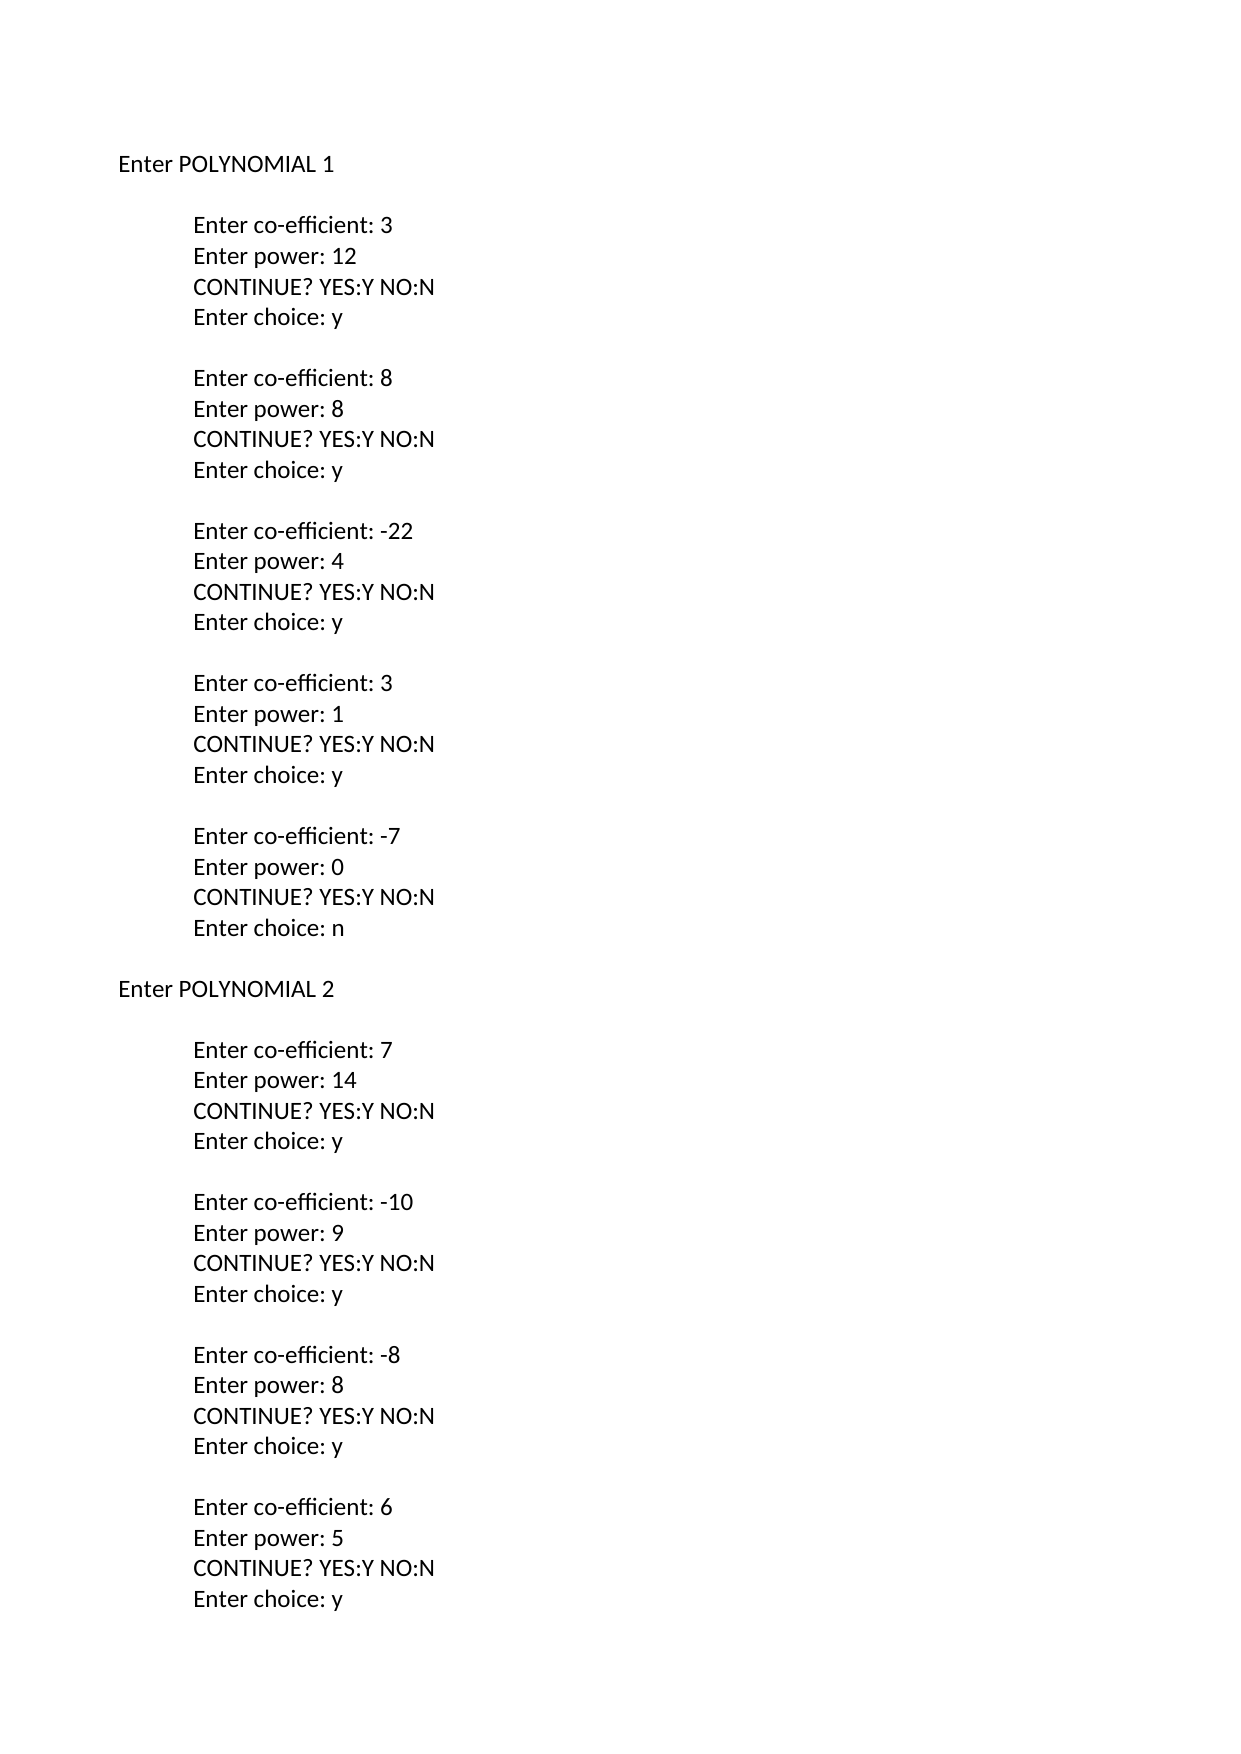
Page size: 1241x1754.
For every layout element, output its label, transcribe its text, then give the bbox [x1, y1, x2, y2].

text Enter POLYNOMIAL 2 [118, 973, 1122, 1003]
text Enter power: 4 CONTINUE? YES:Y NO:N [118, 545, 1122, 606]
text Enter choice: y [118, 1125, 1122, 1156]
text Enter power: 0 CONTINUE? YES:Y NO:N [118, 851, 1122, 912]
text Enter co-efficient: -22 [118, 515, 1122, 545]
text Enter choice: n [118, 912, 1122, 942]
text Enter co-efficient: 7 [118, 1034, 1122, 1064]
text Enter co-efficient: 3 [118, 179, 1122, 240]
text Enter power: 5 CONTINUE? YES:Y NO:N [118, 1522, 1122, 1583]
text Enter co-efficient: -10 [118, 1186, 1122, 1217]
text Enter co-efficient: 8 [118, 362, 1122, 393]
text Enter choice: y [118, 606, 1122, 637]
text Enter choice: y [118, 1278, 1122, 1308]
text [118, 118, 1122, 149]
text Enter power: 8 CONTINUE? YES:Y NO:N [118, 1369, 1122, 1431]
text Enter co-efficient: -7 [118, 820, 1122, 851]
text Enter POLYNOMIAL 1 [118, 149, 1122, 179]
text Enter co-efficient: -8 [118, 1308, 1122, 1369]
text Enter choice: y [118, 1431, 1122, 1461]
text Enter choice: y [118, 1583, 1122, 1614]
text Enter power: 1 CONTINUE? YES:Y NO:N [118, 698, 1122, 759]
text Enter choice: y [118, 454, 1122, 484]
text Enter power: 12 CONTINUE? YES:Y NO:N [118, 240, 1122, 301]
text Enter co-efficient: 6 [118, 1492, 1122, 1522]
text Enter choice: y [118, 759, 1122, 789]
text Enter co-efficient: 3 [118, 667, 1122, 698]
text Enter choice: y [118, 301, 1122, 332]
text Enter power: 9 CONTINUE? YES:Y NO:N [118, 1217, 1122, 1278]
text Enter power: 8 CONTINUE? YES:Y NO:N [118, 393, 1122, 454]
text Enter power: 14 CONTINUE? YES:Y NO:N [118, 1064, 1122, 1125]
